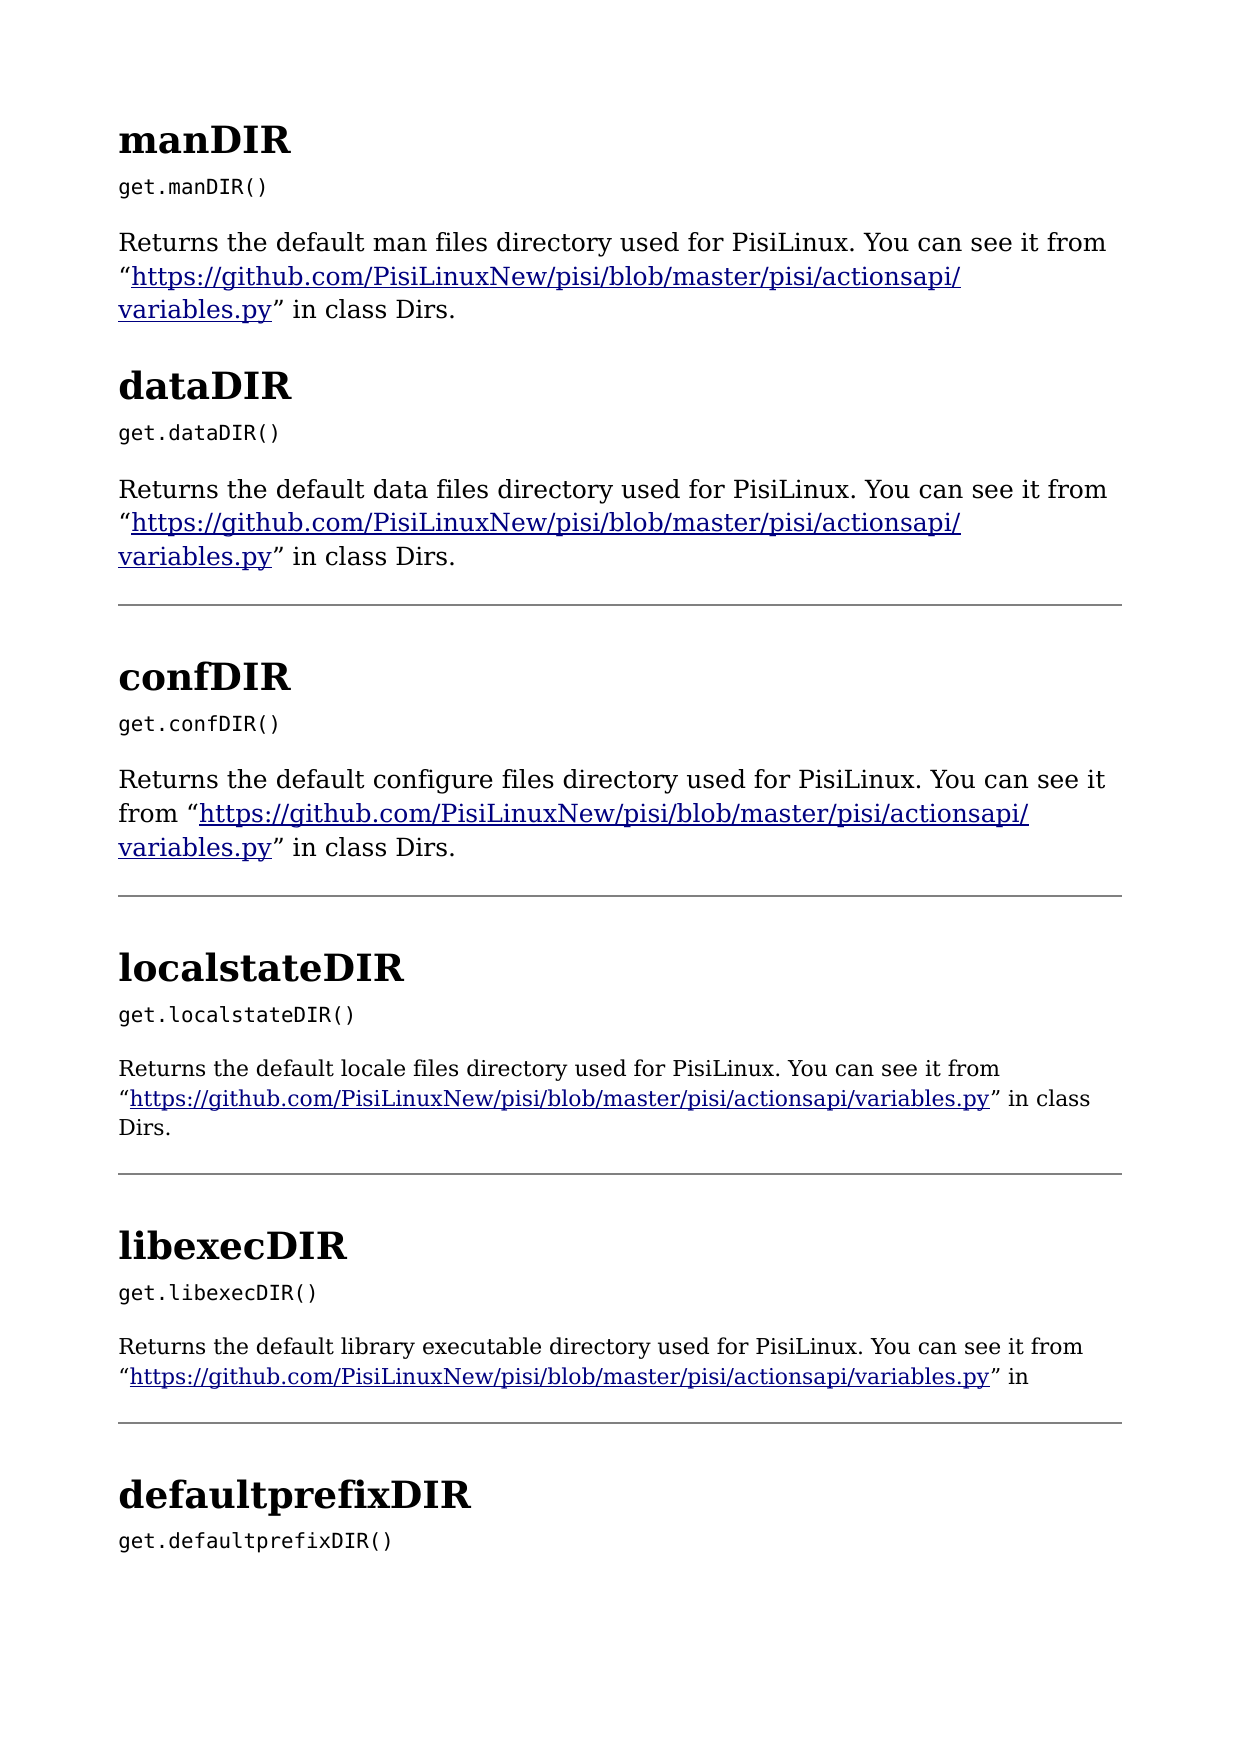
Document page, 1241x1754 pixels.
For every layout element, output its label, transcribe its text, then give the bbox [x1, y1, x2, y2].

subtitle confDIR [118, 655, 1122, 699]
text get.confDIR() [118, 712, 1122, 736]
subtitle dataDIR [118, 364, 1122, 408]
subtitle manDIR [118, 118, 1122, 162]
text Returns the default data files directory used for PisiLinux. You can see it from “https://github.com/PisiLinuxNew/pisi/blob/master/pisi/actionsapi/variables.py” in class Dirs. [118, 475, 1122, 571]
text get.libexecDIR() [118, 1281, 1122, 1305]
text get.dataDIR() [118, 421, 1122, 445]
subtitle libexecDIR [118, 1224, 1122, 1268]
subtitle localstateDIR [118, 946, 1122, 990]
text get.defaultprefixDIR() [118, 1529, 1122, 1554]
text get.manDIR() [118, 175, 1122, 199]
text Returns the default configure files directory used for PisiLinux. You can see it from “https://github.com/PisiLinuxNew/pisi/blob/master/pisi/actionsapi/variables.py” in class Dirs. [118, 766, 1122, 862]
subtitle defaultprefixDIR [118, 1473, 1122, 1517]
text Returns the default man files directory used for PisiLinux. You can see it from “https://github.com/PisiLinuxNew/pisi/blob/master/pisi/actionsapi/variables.py” in class Dirs. [118, 228, 1122, 325]
text get.localstateDIR() [118, 1003, 1122, 1027]
text Returns the default library executable directory used for PisiLinux. You can see it from “https://github.com/PisiLinuxNew/pisi/blob/master/pisi/actionsapi/variables.py” in [118, 1334, 1122, 1389]
text Returns the default locale files directory used for PisiLinux. You can see it from “https://github.com/PisiLinuxNew/pisi/blob/master/pisi/actionsapi/variables.py” in class Dirs. [118, 1056, 1122, 1141]
